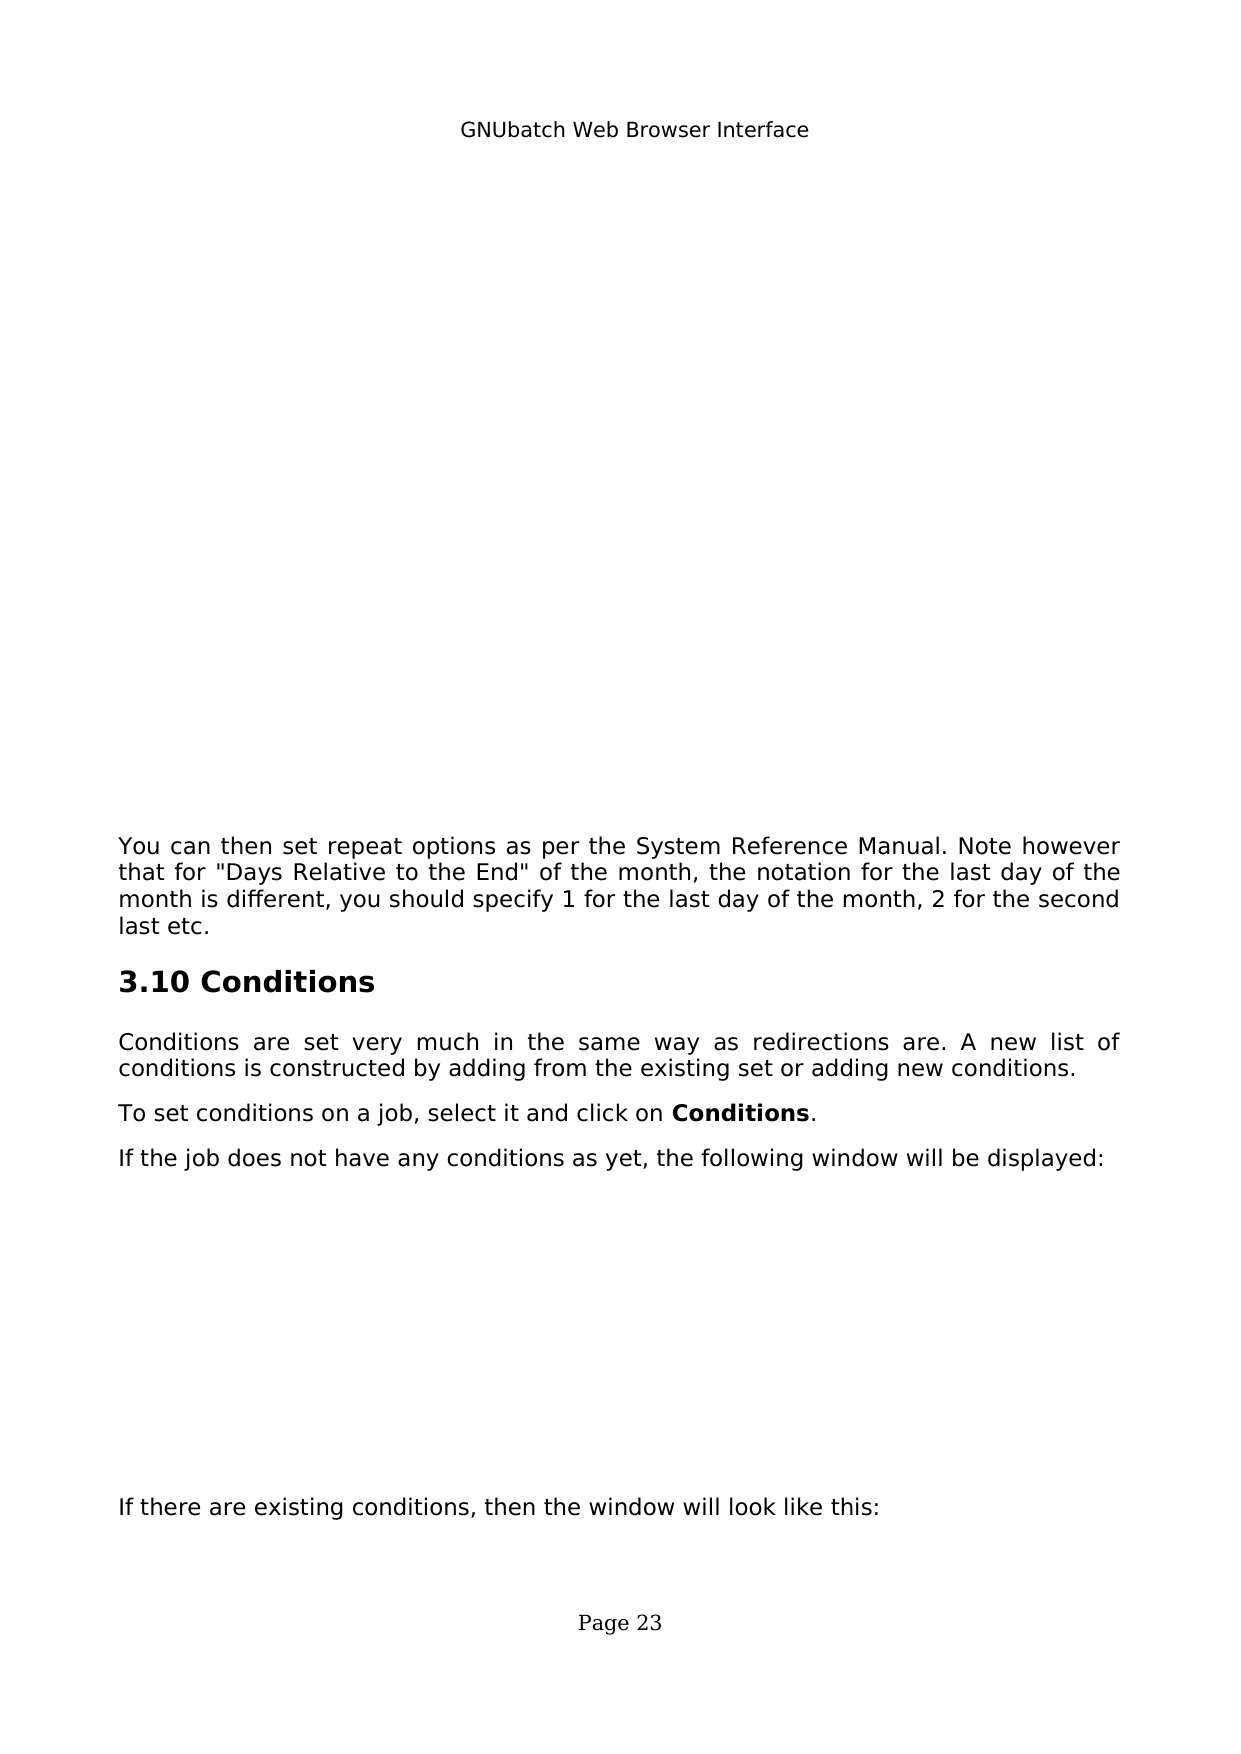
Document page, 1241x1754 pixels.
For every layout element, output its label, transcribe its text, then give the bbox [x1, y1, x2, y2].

text Conditions are set very much in the same way as redirections are. A new list of conditions is constructed by adding from the existing set or adding new conditions. [118, 1029, 1122, 1082]
text To set conditions on a job, select it and click on Conditions. [118, 1101, 1122, 1127]
text You can then set repeat options as per the System Reference Manual. Note however that for "Days Relative to the End" of the month, the notation for the last day of the month is different, you should specify 1 for the last day of the month, 2 for the second last etc. [118, 172, 1122, 940]
subtitle Conditions [118, 965, 1122, 999]
text If the job does not have any conditions as yet, the following window will be displayed: [118, 1146, 1122, 1172]
text If there are existing conditions, then the window will look like this: [118, 1191, 1122, 1520]
